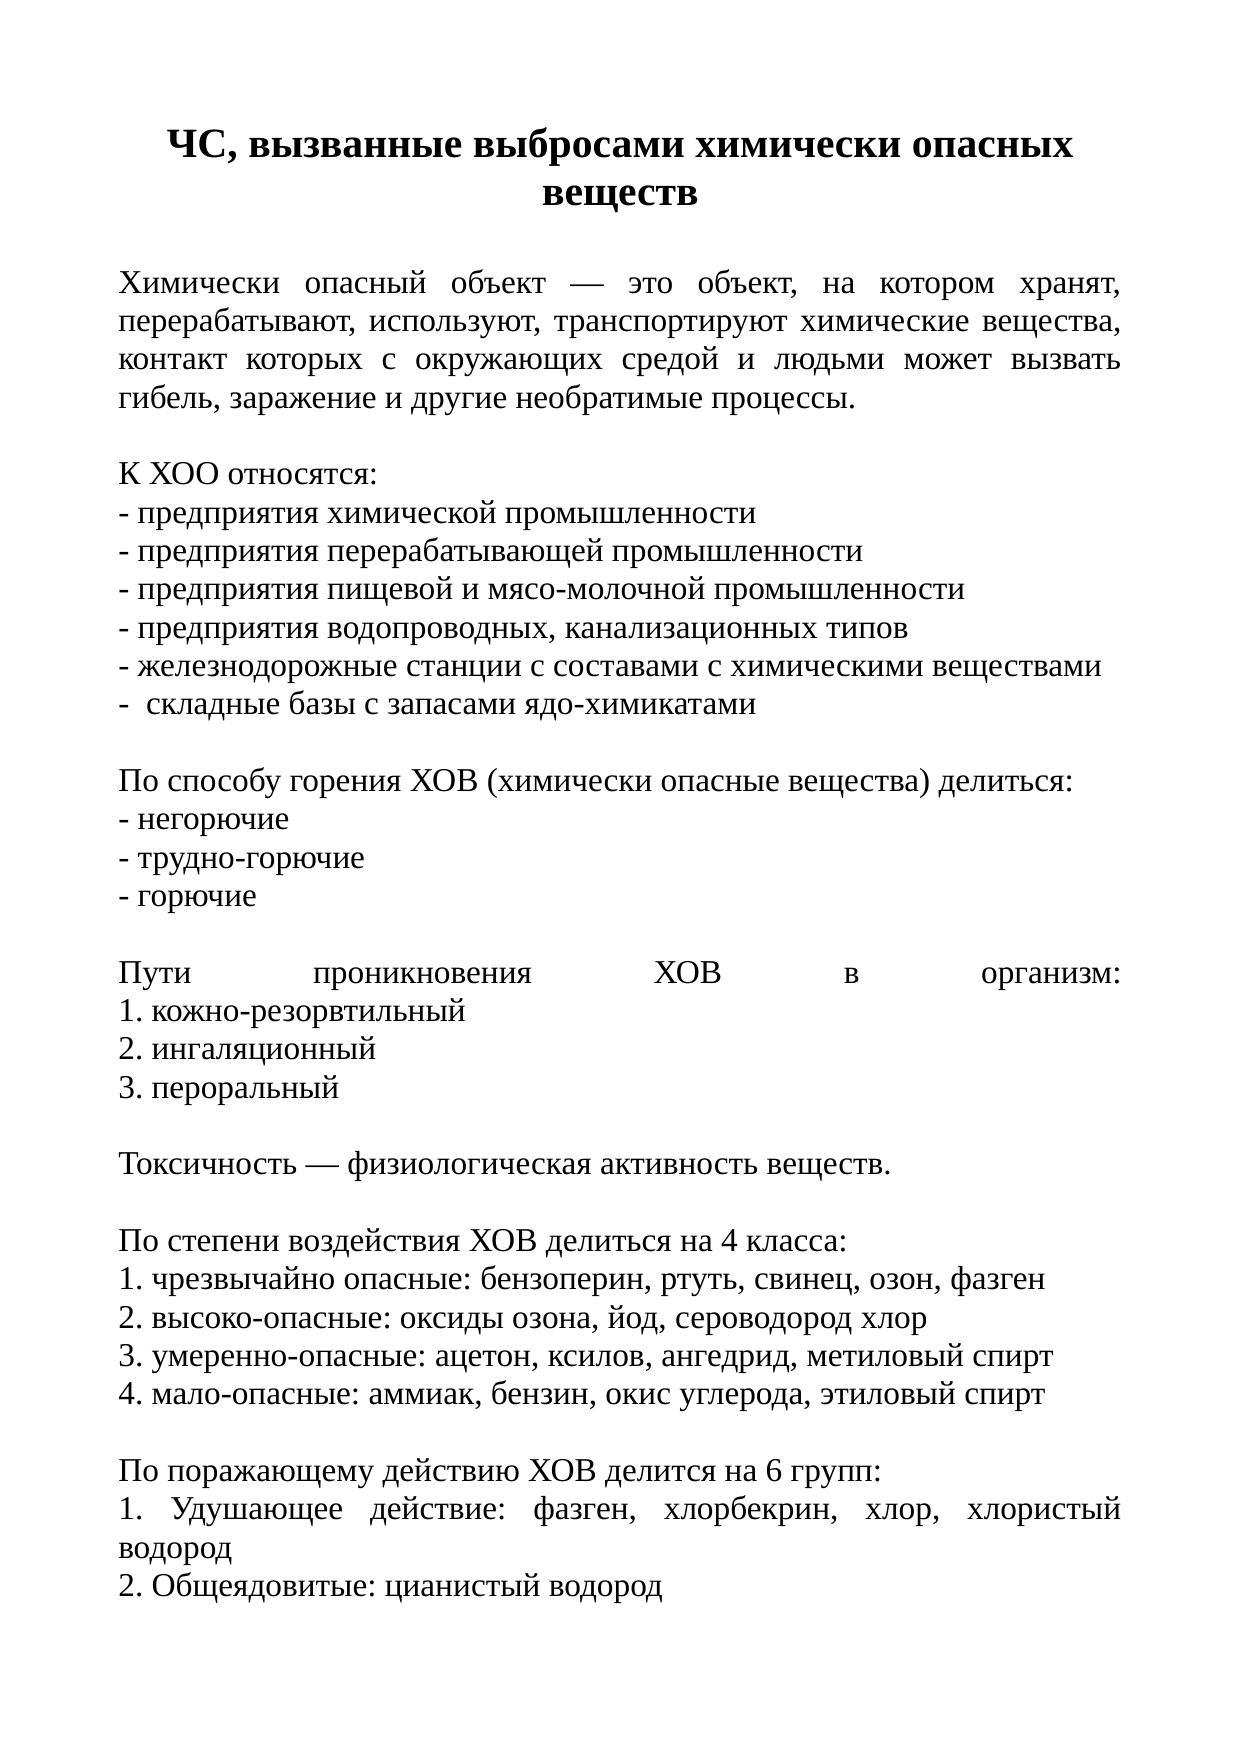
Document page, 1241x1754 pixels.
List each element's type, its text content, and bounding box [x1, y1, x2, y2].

text - железнодорожные станции с составами с химическими веществами [118, 645, 1122, 683]
text 3. умеренно-опасные: ацетон, ксилов, ангедрид, метиловый спирт [118, 1335, 1122, 1373]
text К ХОО относятся: [118, 453, 1122, 492]
text 2. ингаляционный [118, 1028, 1122, 1067]
text - негорючие [118, 798, 1122, 837]
text 1. чрезвычайно опасные: бензоперин, ртуть, свинец, озон, фазген [118, 1258, 1122, 1297]
text - трудно-горючие [118, 837, 1122, 875]
text По поражающему действию ХОВ делится на 6 групп: [118, 1450, 1122, 1488]
text - предприятия химической промышленности [118, 492, 1122, 530]
text ЧС, вызванные выбросами химически опасных веществ [118, 118, 1122, 214]
text Токсичность — физиологическая активность веществ. [118, 1143, 1122, 1182]
text 1. Удушающее действие: фазген, хлорбекрин, хлор, хлористый водород [118, 1488, 1122, 1565]
text Пути проникновения ХОВ в организм: 1. кожно-резорвтильный [118, 952, 1122, 1028]
text 4. мало-опасные: аммиак, бензин, окис углерода, этиловый спирт [118, 1373, 1122, 1412]
text - предприятия пищевой и мясо-молочной промышленности [118, 568, 1122, 607]
text По способу горения ХОВ (химически опасные вещества) делиться: [118, 760, 1122, 798]
text - складные базы с запасами ядо-химикатами [118, 683, 1122, 722]
text По степени воздействия ХОВ делиться на 4 класса: [118, 1220, 1122, 1258]
text - горючие [118, 875, 1122, 913]
text 3. пероральный [118, 1067, 1122, 1105]
text - предприятия перерабатывающей промышленности [118, 530, 1122, 568]
text 2. Общеядовитые: цианистый водород [118, 1565, 1122, 1603]
text Химически опасный объект — это объект, на котором хранят, перерабатывают, используют, транспортируют химические вещества, контакт которых с окружающих средой и людьми может вызвать гибель, заражение и другие необратимые процессы. [118, 262, 1122, 415]
text 2. высоко-опасные: оксиды озона, йод, сероводород хлор [118, 1297, 1122, 1335]
text - предприятия водопроводных, канализационных типов [118, 607, 1122, 645]
